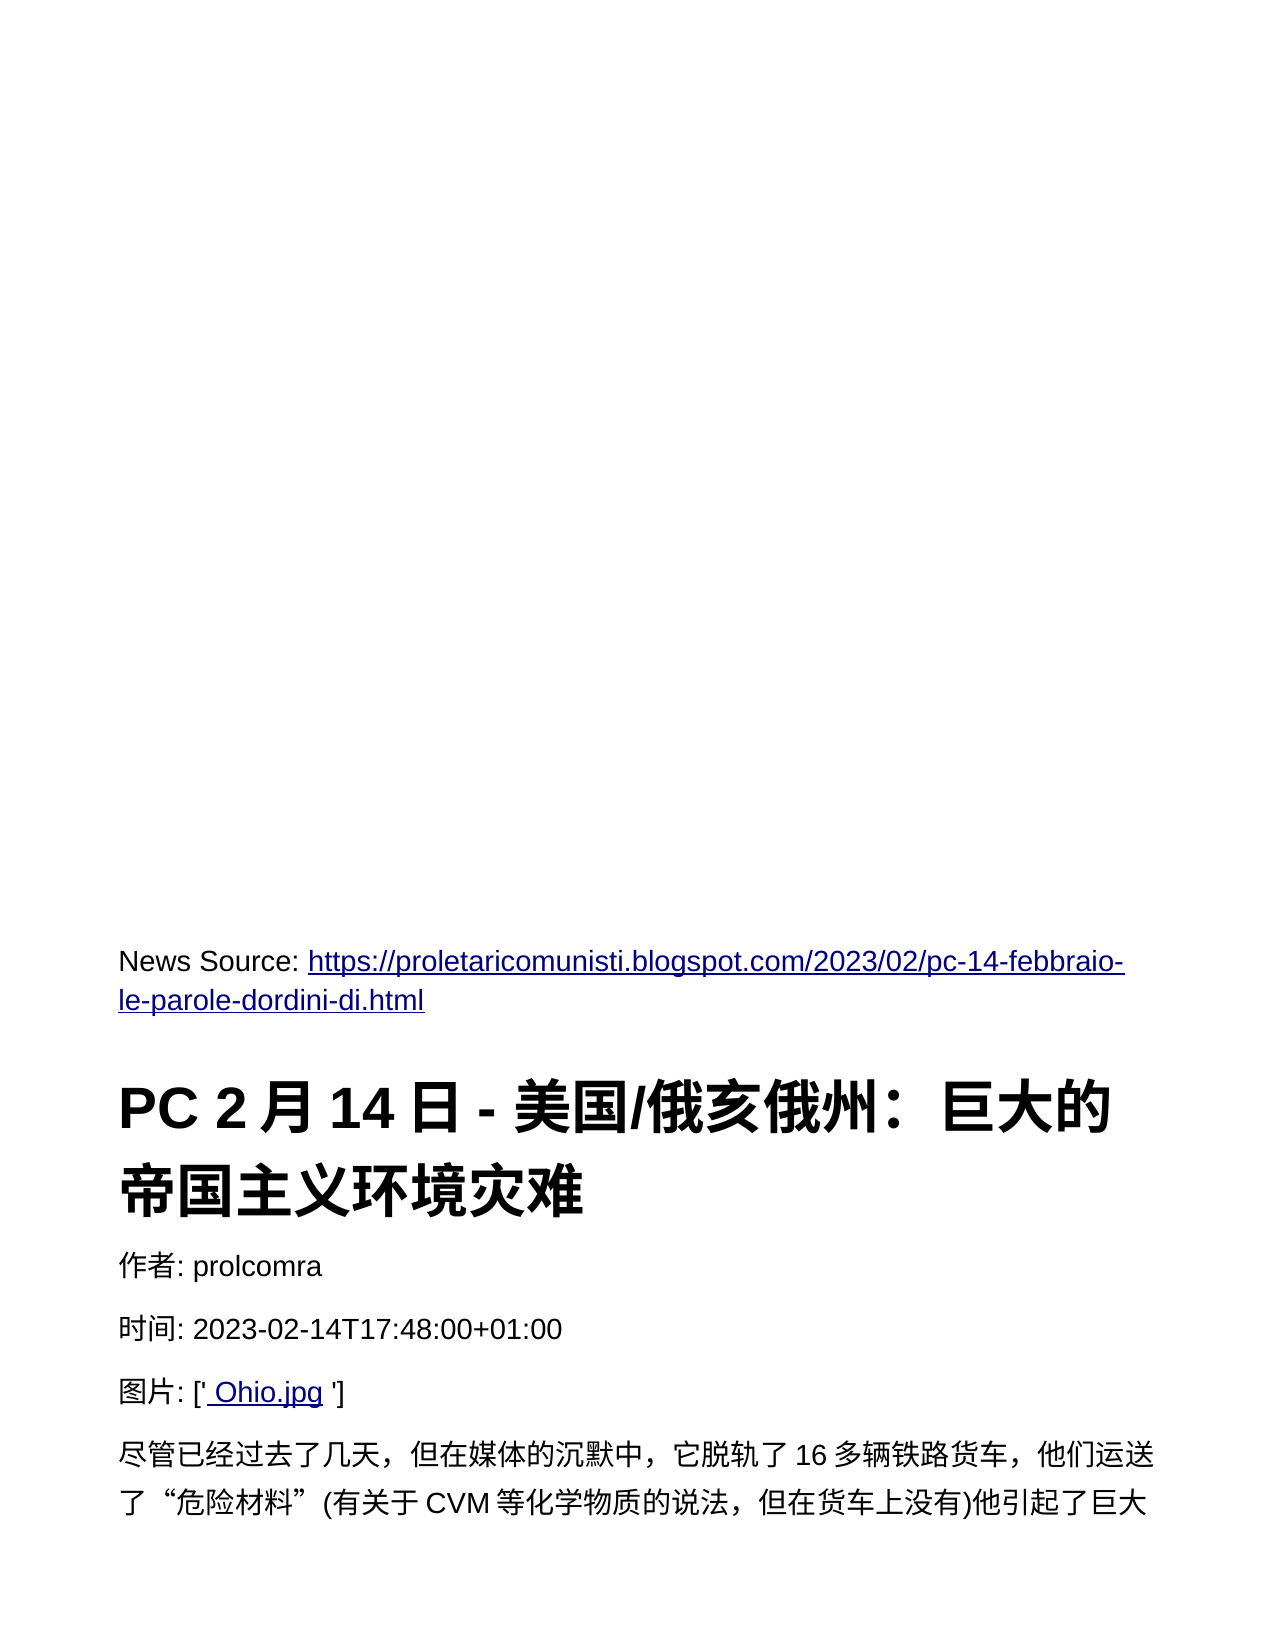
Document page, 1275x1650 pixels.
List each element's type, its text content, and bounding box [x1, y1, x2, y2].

text 尽管已经过去了几天，但在媒体的沉默中，它脱轨了16多辆铁路货车，他们运送了“危险材料”(有关于CVM等化学物质的说法，但在货车上没有)他引起了巨大 [118, 1431, 1157, 1522]
text 图片: [' Ohio.jpg '] [118, 1368, 1157, 1411]
subtitle PC 2月14日 - 美国/俄亥俄州：巨大的帝国主义环境灾难 [118, 1061, 1157, 1229]
text 时间: 2023-02-14T17:48:00+01:00 [118, 1305, 1157, 1347]
text 作者: prolcomra [118, 1242, 1157, 1284]
text News Source: https://proletaricomunisti.blogspot.com/2023/02/pc-14-febbraio-le-parole-dordini-di.html [118, 944, 1157, 1016]
